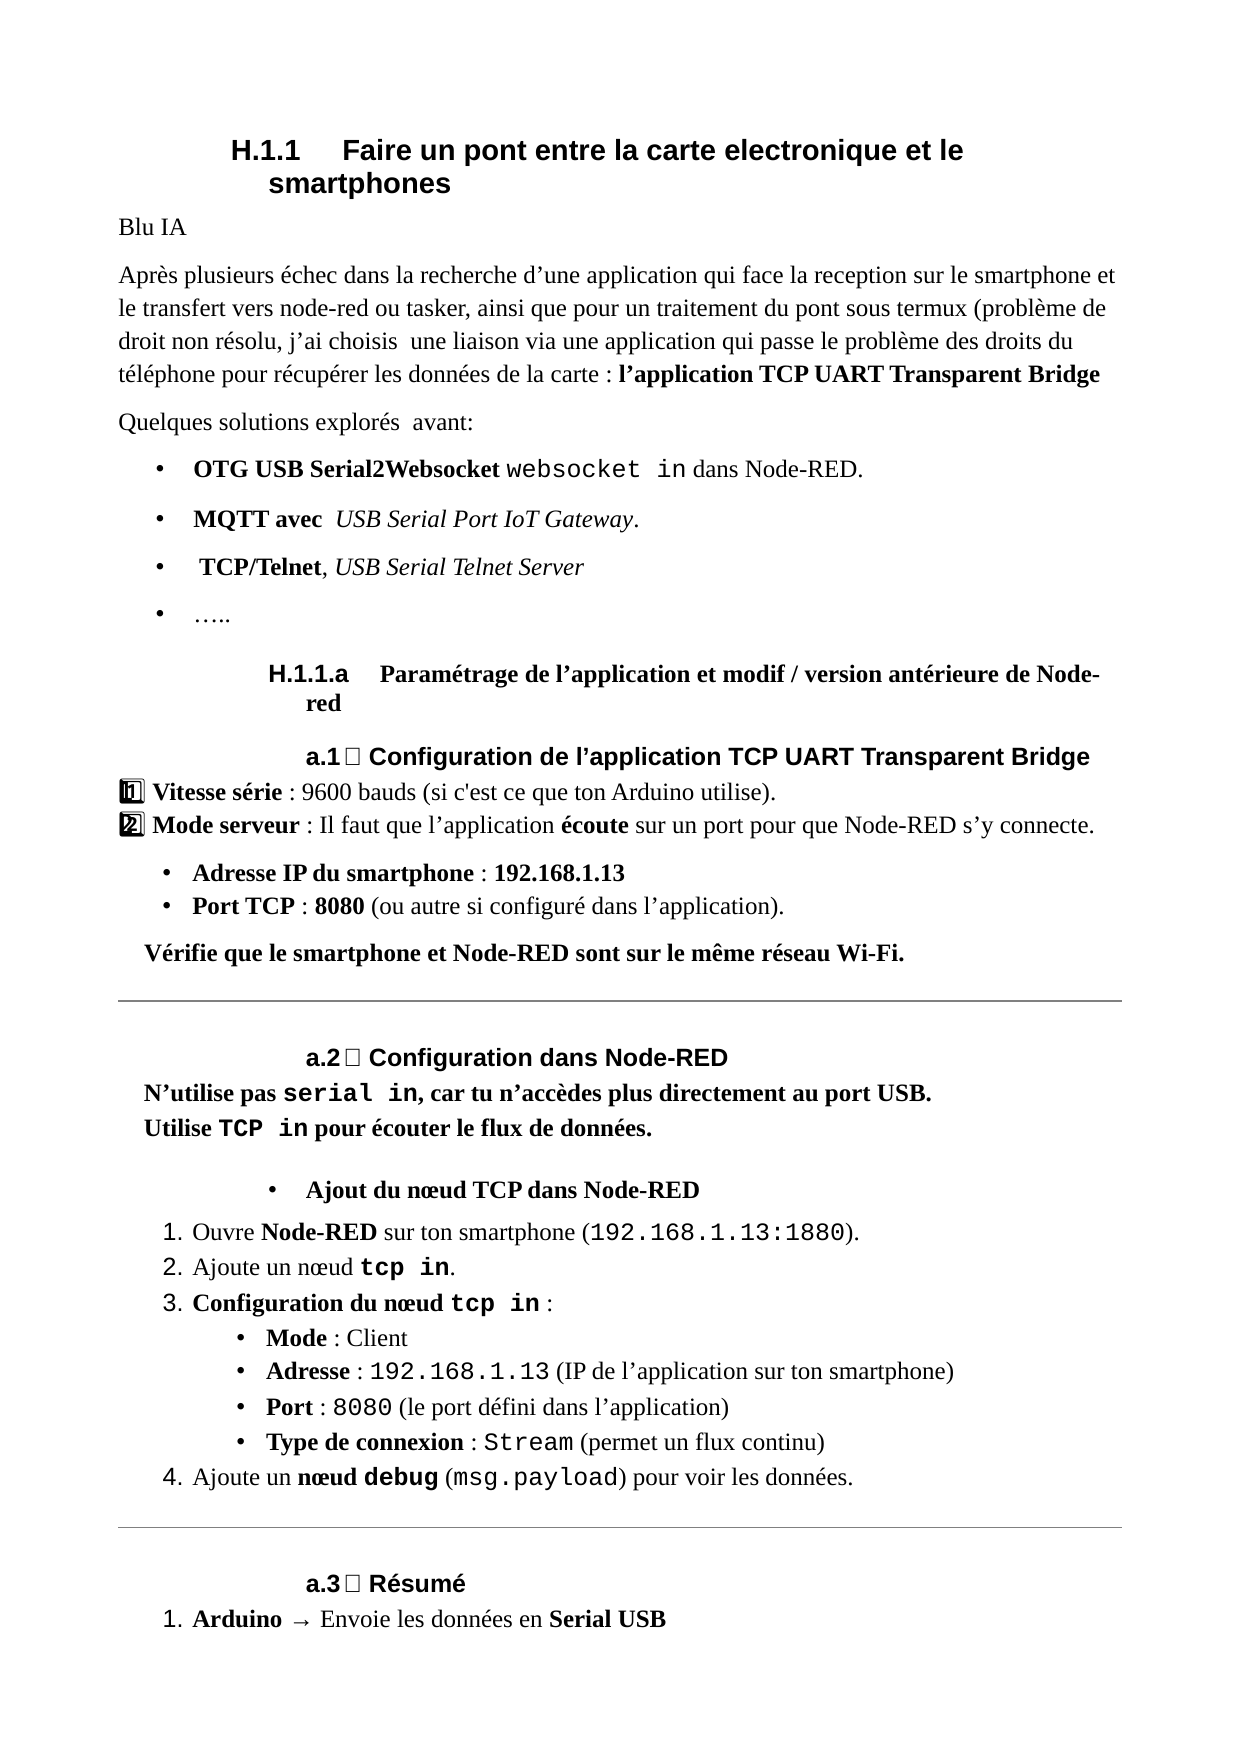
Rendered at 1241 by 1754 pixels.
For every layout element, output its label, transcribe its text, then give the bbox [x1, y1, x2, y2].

list Port : 8080 (le port défini dans l’application) [236, 1392, 1122, 1422]
text Après plusieurs échec dans la recherche d’une application qui face la reception sur le smartphone et le transfert vers node-red ou tasker, ainsi que pour un traitement du pont sous termux (problème de droit non résolu, j’ai choisis une liaison via une application qui passe le problème des droits du téléphone pour récupérer les données de la carte : l’application TCP UART Transparent Bridge [118, 260, 1122, 388]
subtitle Faire un pont entre la carte electronique et le smartphones [231, 133, 1122, 200]
subtitle Ajout du nœud TCP dans Node-RED [268, 1175, 1122, 1204]
list TCP/Telnet, USB Serial Telnet Server [156, 552, 1122, 581]
list Adresse : 192.168.1.13 (IP de l’application sur ton smartphone) [236, 1356, 1122, 1387]
list Type de connexion : Stream (permet un flux continu) [236, 1427, 1122, 1458]
list Port TCP : 8080 (ou autre si configuré dans l’application). [162, 891, 1122, 919]
text ❌ N’utilise pas serial in, car tu n’accèdes plus directement au port USB. ✅ Utilise TCP in pour écouter le flux de données. [118, 1078, 1122, 1144]
text 1️⃣ Vitesse série : 9600 bauds (si c'est ce que ton Arduino utilise). 2️⃣ Mode serveur : Il faut que l’application écoute sur un port pour que Node-RED s’y connecte. [118, 777, 1122, 839]
list Adresse IP du smartphone : 192.168.1.13 [162, 858, 1122, 886]
list MQTT avec USB Serial Port IoT Gateway. [156, 504, 1122, 533]
subtitle 📌 Résumé [306, 1569, 1122, 1598]
text 💡 Vérifie que le smartphone et Node-RED sont sur le même réseau Wi-Fi. [118, 938, 1122, 967]
list Configuration du nœud tcp in : [162, 1288, 1122, 1318]
subtitle 📌 Configuration de l’application TCP UART Transparent Bridge [306, 742, 1122, 771]
list ….. [156, 599, 1122, 628]
text Quelques solutions explorés avant: [118, 407, 1122, 435]
list Ouvre Node-RED sur ton smartphone (192.168.1.13:1880). [162, 1217, 1122, 1247]
list Ajoute un nœud debug (msg.payload) pour voir les données. [162, 1462, 1122, 1493]
list OTG USB Serial2Websocket websocket in dans Node-RED. [156, 454, 1122, 485]
list Ajoute un nœud tcp in. [162, 1252, 1122, 1283]
subtitle 📌 Configuration dans Node-RED [306, 1043, 1122, 1071]
list Arduino → Envoie les données en Serial USB [162, 1604, 1122, 1633]
text Blu IA [118, 212, 1122, 241]
list Mode : Client [236, 1323, 1122, 1352]
subtitle Paramétrage de l’application et modif / version antérieure de Node-red [268, 659, 1122, 717]
